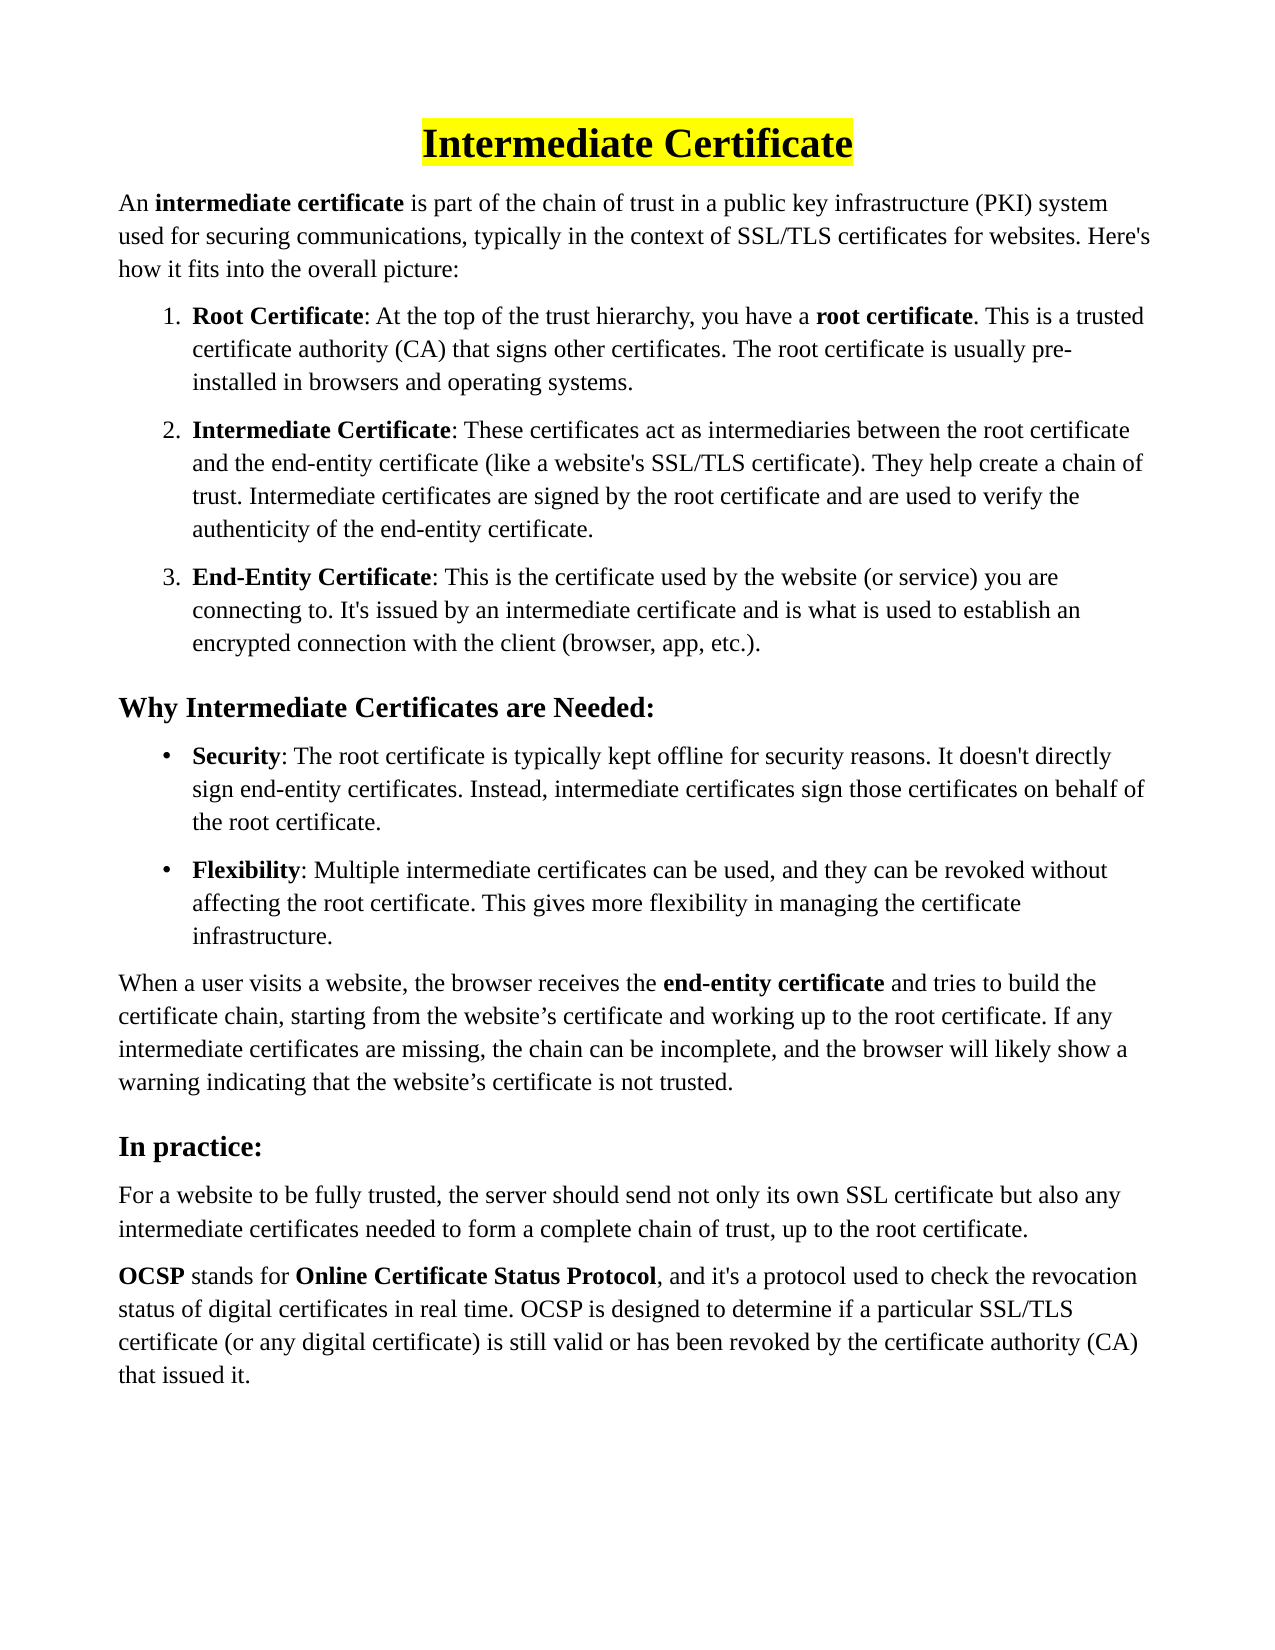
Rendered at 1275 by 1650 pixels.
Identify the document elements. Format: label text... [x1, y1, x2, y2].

subtitle In practice: [118, 1129, 1157, 1163]
text An intermediate certificate is part of the chain of trust in a public key infrastructure (PKI) system used for securing communications, typically in the context of SSL/TLS certificates for websites. Here's how it fits into the overall picture: [118, 188, 1157, 283]
text Intermediate Certificate [118, 118, 1157, 166]
list Flexibility: Multiple intermediate certificates can be used, and they can be revoked without affecting the root certificate. This gives more flexibility in managing the certificate infrastructure. [162, 855, 1157, 949]
list Root Certificate: At the top of the trust hierarchy, you have a root certificate. This is a trusted certificate authority (CA) that signs other certificates. The root certificate is usually pre-installed in browsers and operating systems. [162, 301, 1157, 396]
text OCSP stands for Online Certificate Status Protocol, and it's a protocol used to check the revocation status of digital certificates in real time. OCSP is designed to determine if a particular SSL/TLS certificate (or any digital certificate) is still valid or has been revoked by the certificate authority (CA) that issued it. [118, 1261, 1157, 1389]
list Security: The root certificate is typically kept offline for security reasons. It doesn't directly sign end-entity certificates. Instead, intermediate certificates sign those certificates on behalf of the root certificate. [162, 741, 1157, 836]
subtitle Why Intermediate Certificates are Needed: [118, 690, 1157, 723]
list End-Entity Certificate: This is the certificate used by the website (or service) you are connecting to. It's issued by an intermediate certificate and is what is used to establish an encrypted connection with the client (browser, app, etc.). [162, 562, 1157, 657]
list Intermediate Certificate: These certificates act as intermediaries between the root certificate and the end-entity certificate (like a website's SSL/TLS certificate). They help create a chain of trust. Intermediate certificates are signed by the root certificate and are used to verify the authenticity of the end-entity certificate. [162, 415, 1157, 543]
text When a user visits a website, the browser receives the end-entity certificate and tries to build the certificate chain, starting from the website’s certificate and working up to the root certificate. If any intermediate certificates are missing, the chain can be incomplete, and the browser will likely show a warning indicating that the website’s certificate is not trusted. [118, 968, 1157, 1096]
text For a website to be fully trusted, the server should send not only its own SSL certificate but also any intermediate certificates needed to form a complete chain of trust, up to the root certificate. [118, 1181, 1157, 1242]
